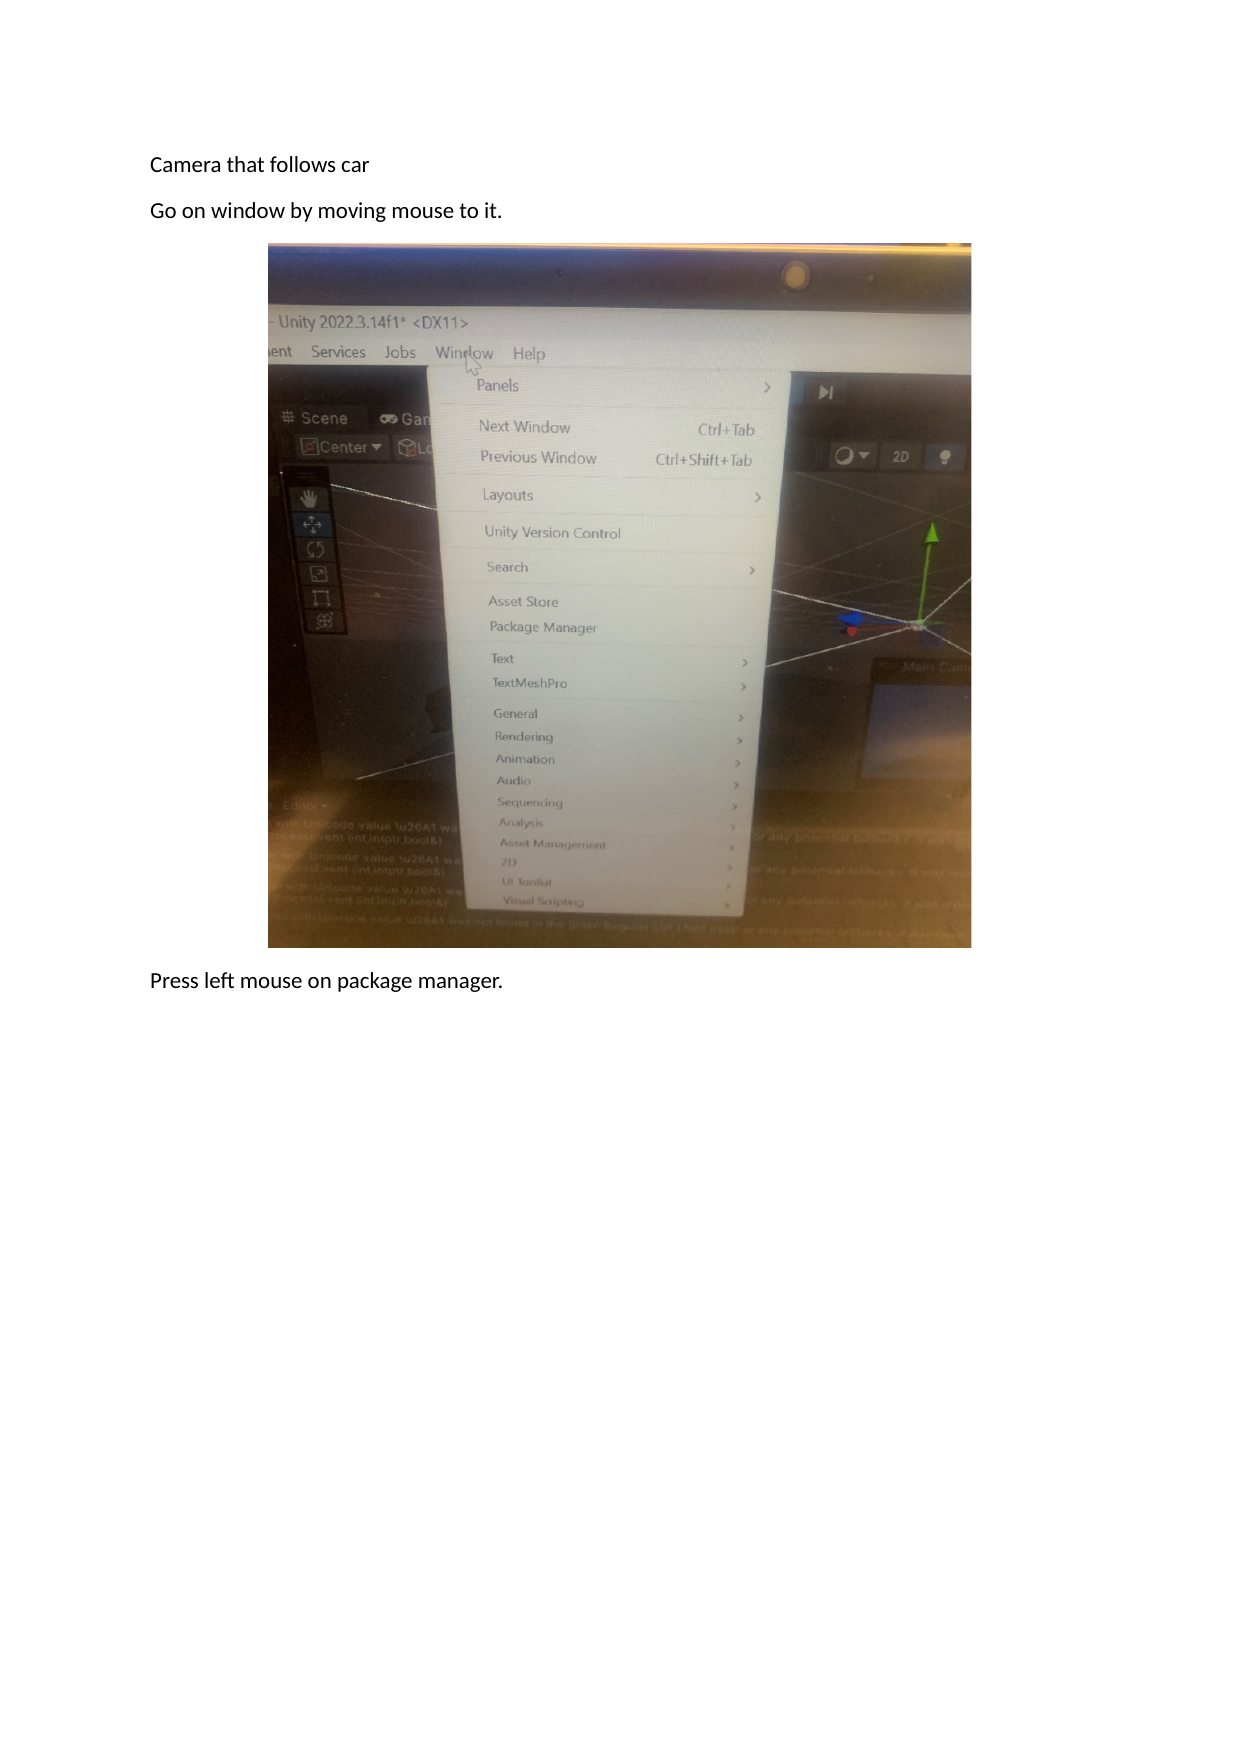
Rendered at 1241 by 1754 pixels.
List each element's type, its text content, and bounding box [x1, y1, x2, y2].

text Press left mouse on package manager. [150, 966, 1090, 994]
text Camera that follows car [150, 150, 1090, 178]
text Go on window by moving mouse to it. [150, 197, 1090, 224]
